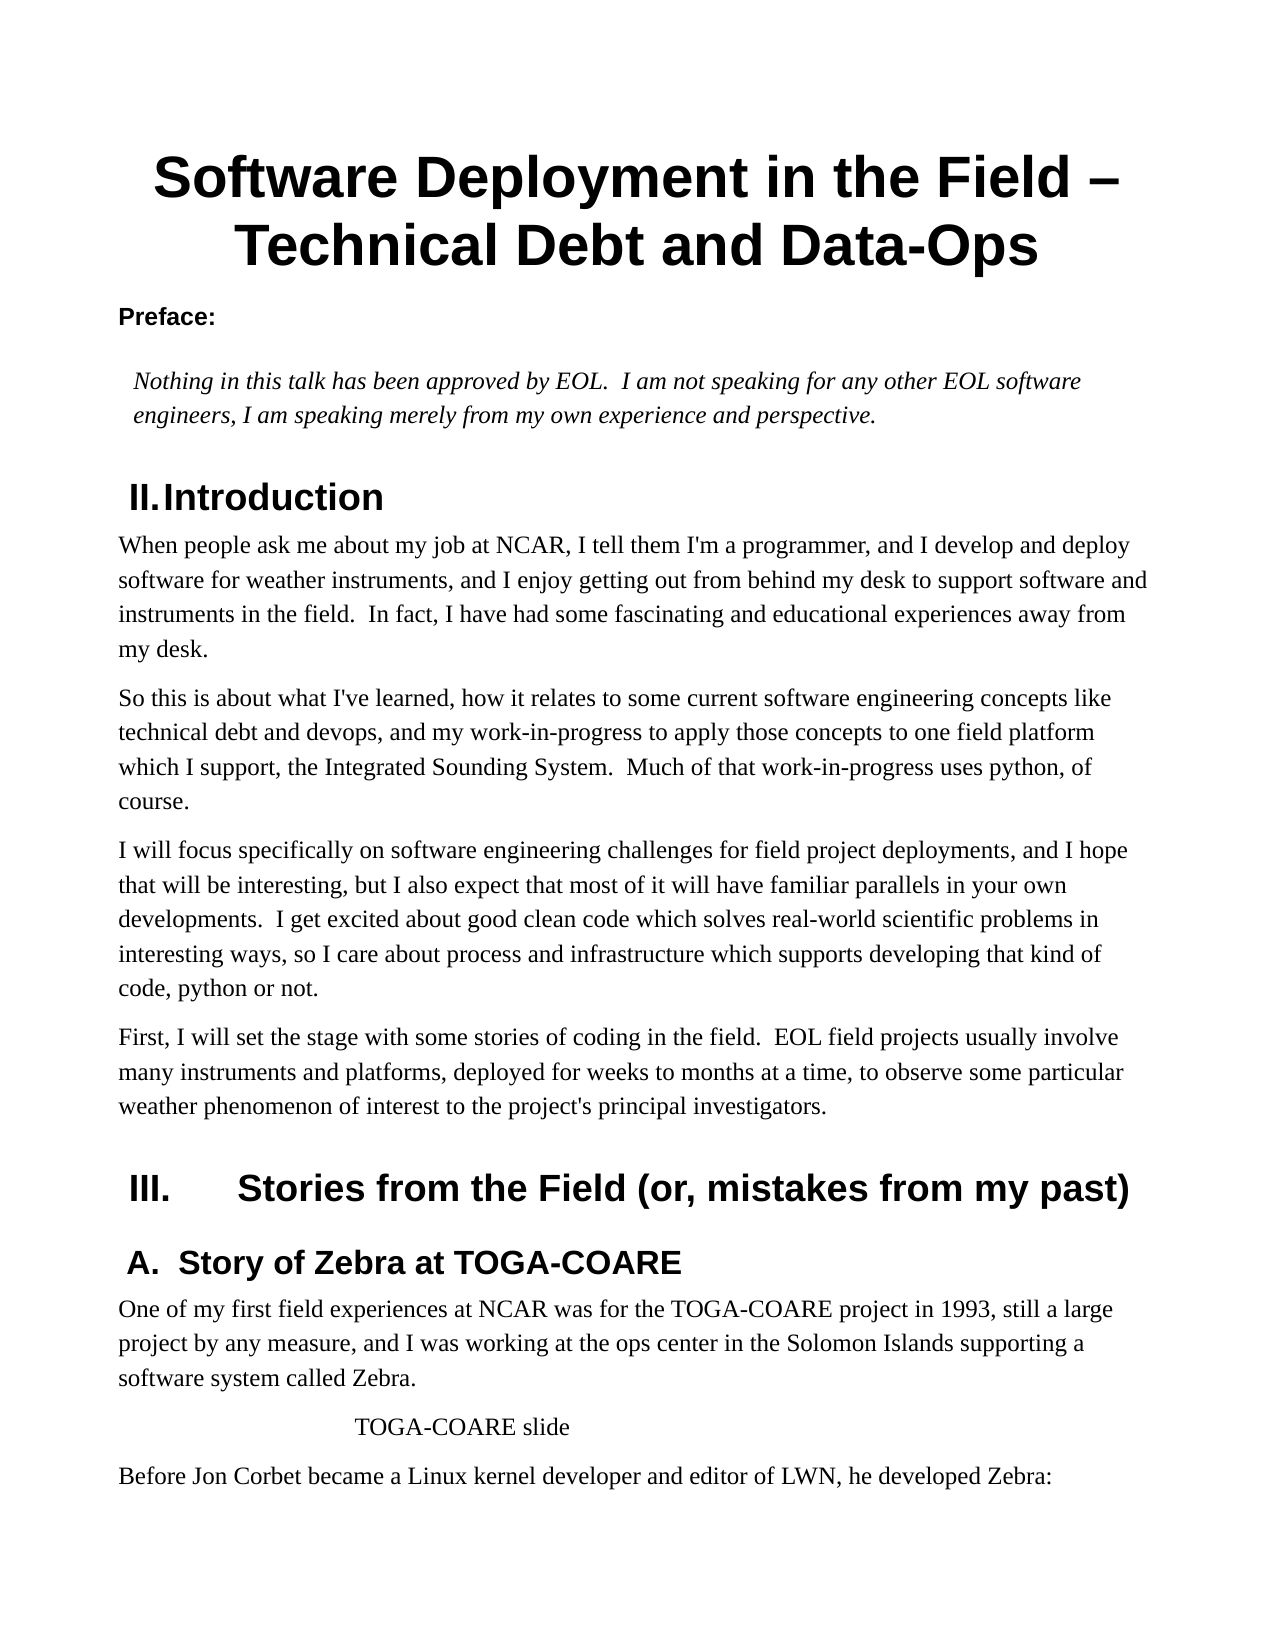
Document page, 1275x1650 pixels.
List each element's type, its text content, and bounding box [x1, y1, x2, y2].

text When people ask me about my job at NCAR, I tell them I'm a programmer, and I develop and deploy software for weather instruments, and I enjoy getting out from behind my desk to support software and instruments in the field. In fact, I have had some fascinating and educational experiences away from my desk. [118, 531, 1157, 663]
subtitle Preface: [118, 302, 1157, 331]
text One of my first field experiences at NCAR was for the TOGA-COARE project in 1993, still a large project by any measure, and I was working at the ops center in the Solomon Islands supporting a software system called Zebra. [118, 1294, 1157, 1391]
subtitle Introduction [118, 474, 1157, 518]
subtitle Stories from the Field (or, mistakes from my past) [118, 1166, 1157, 1209]
text First, I will set the stage with some stories of coding in the field. EOL field projects usually involve many instruments and platforms, deployed for weeks to months at a time, to observe some particular weather phenomenon of interest to the project's principal investigators. [118, 1022, 1157, 1120]
subtitle Story of Zebra at TOGA-COARE [118, 1242, 1157, 1281]
text Before Jon Corbet became a Linux kernel developer and editor of LWN, he developed Zebra: [118, 1461, 1157, 1489]
title Software Deployment in the Field – Technical Debt and Data-Ops [118, 143, 1157, 277]
text Nothing in this talk has been approved by EOL. I am not speaking for any other EOL software engineers, I am speaking merely from my own experience and perspective. [133, 366, 1157, 429]
text So this is about what I've learned, how it relates to some current software engineering concepts like technical debt and devops, and my work-in-progress to apply those concepts to one field platform which I support, the Integrated Sounding System. Much of that work-in-progress uses python, of course. [118, 683, 1157, 815]
text TOGA-COARE slide [354, 1412, 1157, 1440]
text I will focus specifically on software engineering challenges for field project deployments, and I hope that will be interesting, but I also expect that most of it will have familiar parallels in your own developments. I get excited about good clean code which solves real-world scientific problems in interesting ways, so I care about process and infrastructure which supports developing that kind of code, python or not. [118, 836, 1157, 1002]
